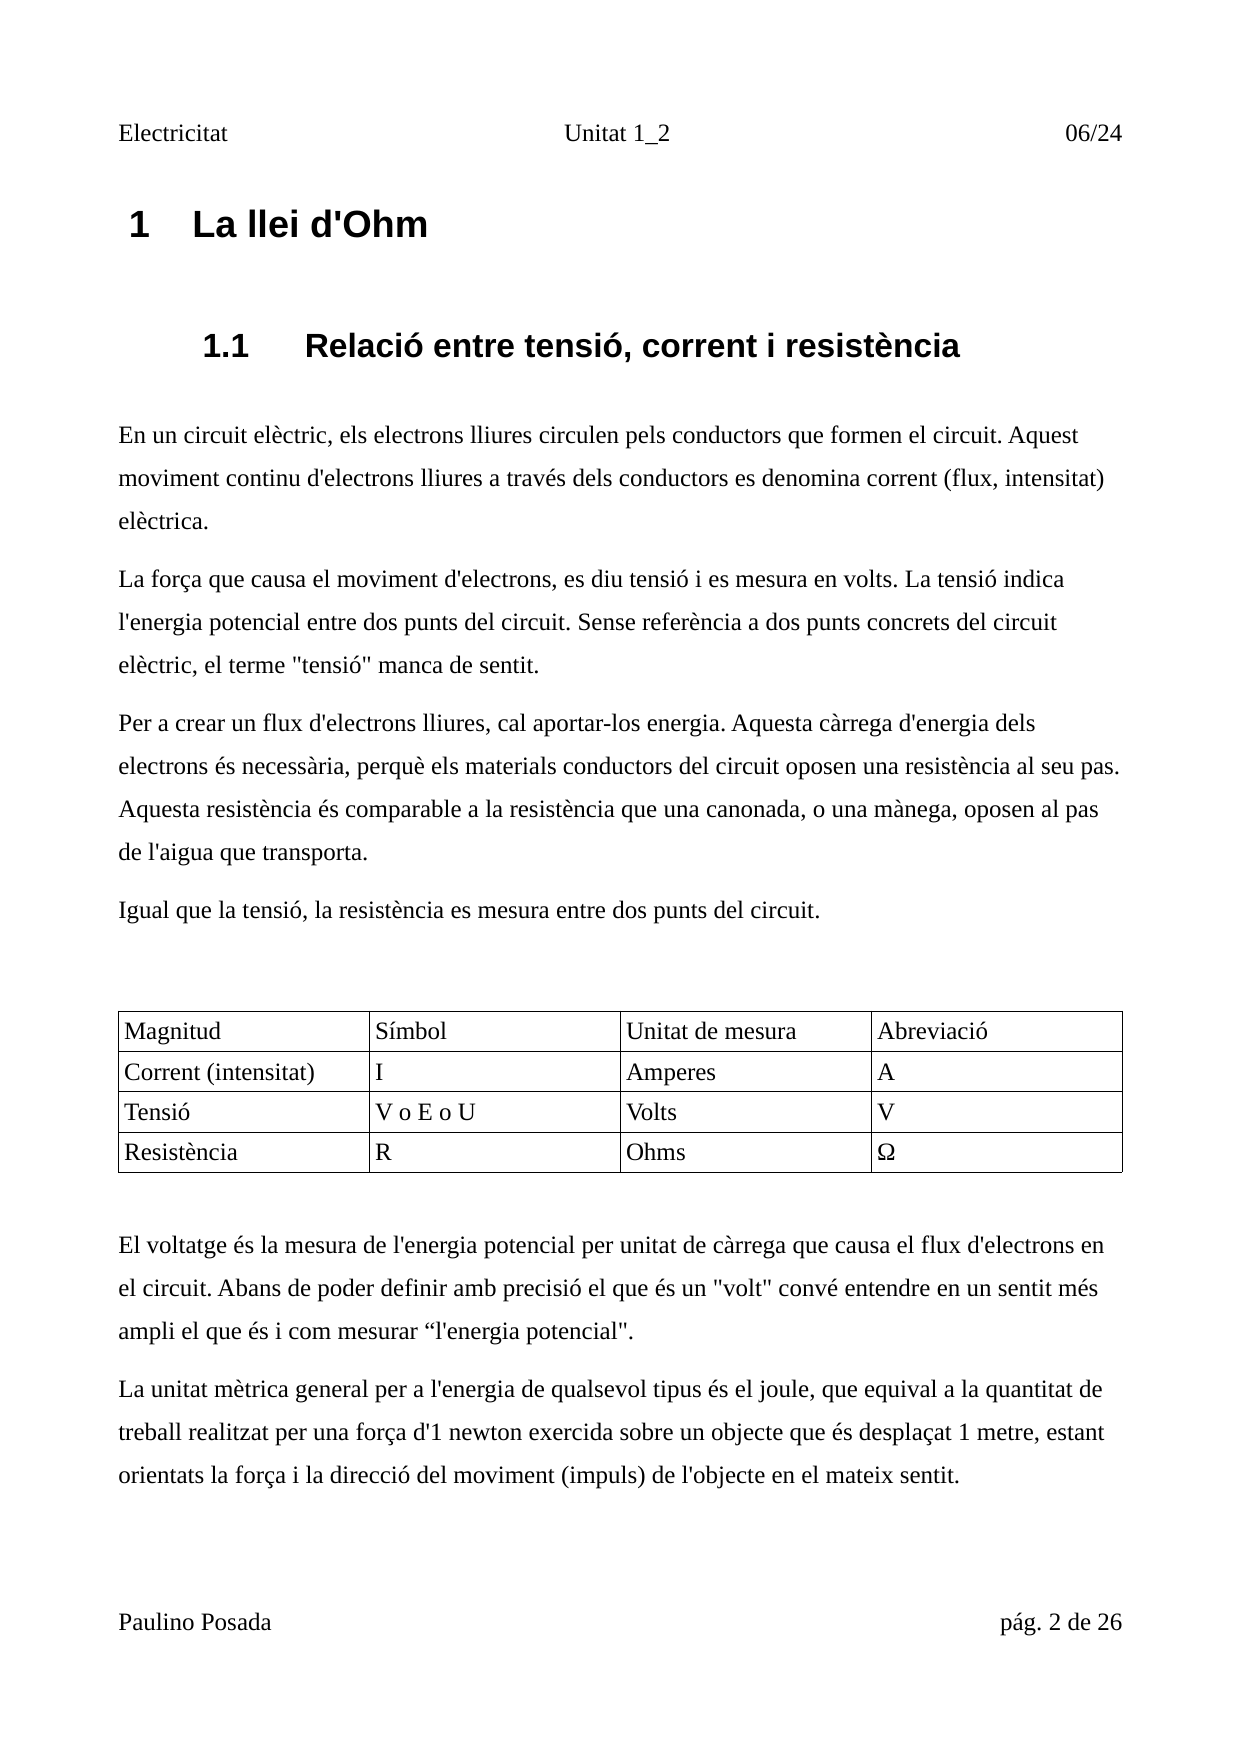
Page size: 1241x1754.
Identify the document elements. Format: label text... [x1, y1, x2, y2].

table_header Unitat de mesura [621, 1012, 871, 1051]
subtitle La llei d'Ohm [118, 201, 1122, 245]
text La força que causa el moviment d'electrons, es diu tensió i es mesura en volts. La tensió indica l'energia potencial entre dos punts del circuit. Sense referència a dos punts concrets del circuit elèctric, el terme "tensió" manca de sentit. [118, 564, 1122, 679]
text Igual que la tensió, la resistència es mesura entre dos punts del circuit. [118, 895, 1122, 924]
table_cell V o E o U [370, 1092, 620, 1132]
table_cell Tensió [119, 1092, 369, 1132]
text Per a crear un flux d'electrons lliures, cal aportar-los energia. Aquesta càrrega d'energia dels electrons és necessària, perquè els materials conductors del circuit oposen una resistència al seu pas. Aquesta resistència és comparable a la resistència que una canonada, o una mànega, oposen al pas de l'aigua que transporta. [118, 708, 1122, 866]
table_header Abreviació [872, 1012, 1122, 1051]
table_cell Amperes [621, 1052, 871, 1091]
table_cell Resistència [119, 1133, 369, 1172]
table_cell Ohms [621, 1133, 871, 1172]
table_cell Corrent (intensitat) [119, 1052, 369, 1091]
subtitle Relació entre tensió, corrent i resistència [193, 326, 1122, 364]
table_header Símbol [370, 1012, 620, 1051]
text La unitat mètrica general per a l'energia de qualsevol tipus és el joule, que equival a la quantitat de treball realitzat per una força d'1 newton exercida sobre un objecte que és desplaçat 1 metre, estant orientats la força i la direcció del moviment (impuls) de l'objecte en el mateix sentit. [118, 1374, 1122, 1489]
text En un circuit elèctric, els electrons lliures circulen pels conductors que formen el circuit. Aquest moviment continu d'electrons lliures a través dels conductors es denomina corrent (flux, intensitat) elèctrica. [118, 420, 1122, 535]
table_header Magnitud [119, 1012, 369, 1051]
table_cell Ω [872, 1133, 1122, 1172]
table_cell Volts [621, 1092, 871, 1132]
table_cell V [872, 1092, 1122, 1132]
table_cell A [872, 1052, 1122, 1091]
table_cell I [370, 1052, 620, 1091]
text El voltatge és la mesura de l'energia potencial per unitat de càrrega que causa el flux d'electrons en el circuit. Abans de poder definir amb precisió el que és un "volt" convé entendre en un sentit més ampli el que és i com mesurar “l'energia potencial". [118, 1230, 1122, 1345]
table_cell R [370, 1133, 620, 1172]
